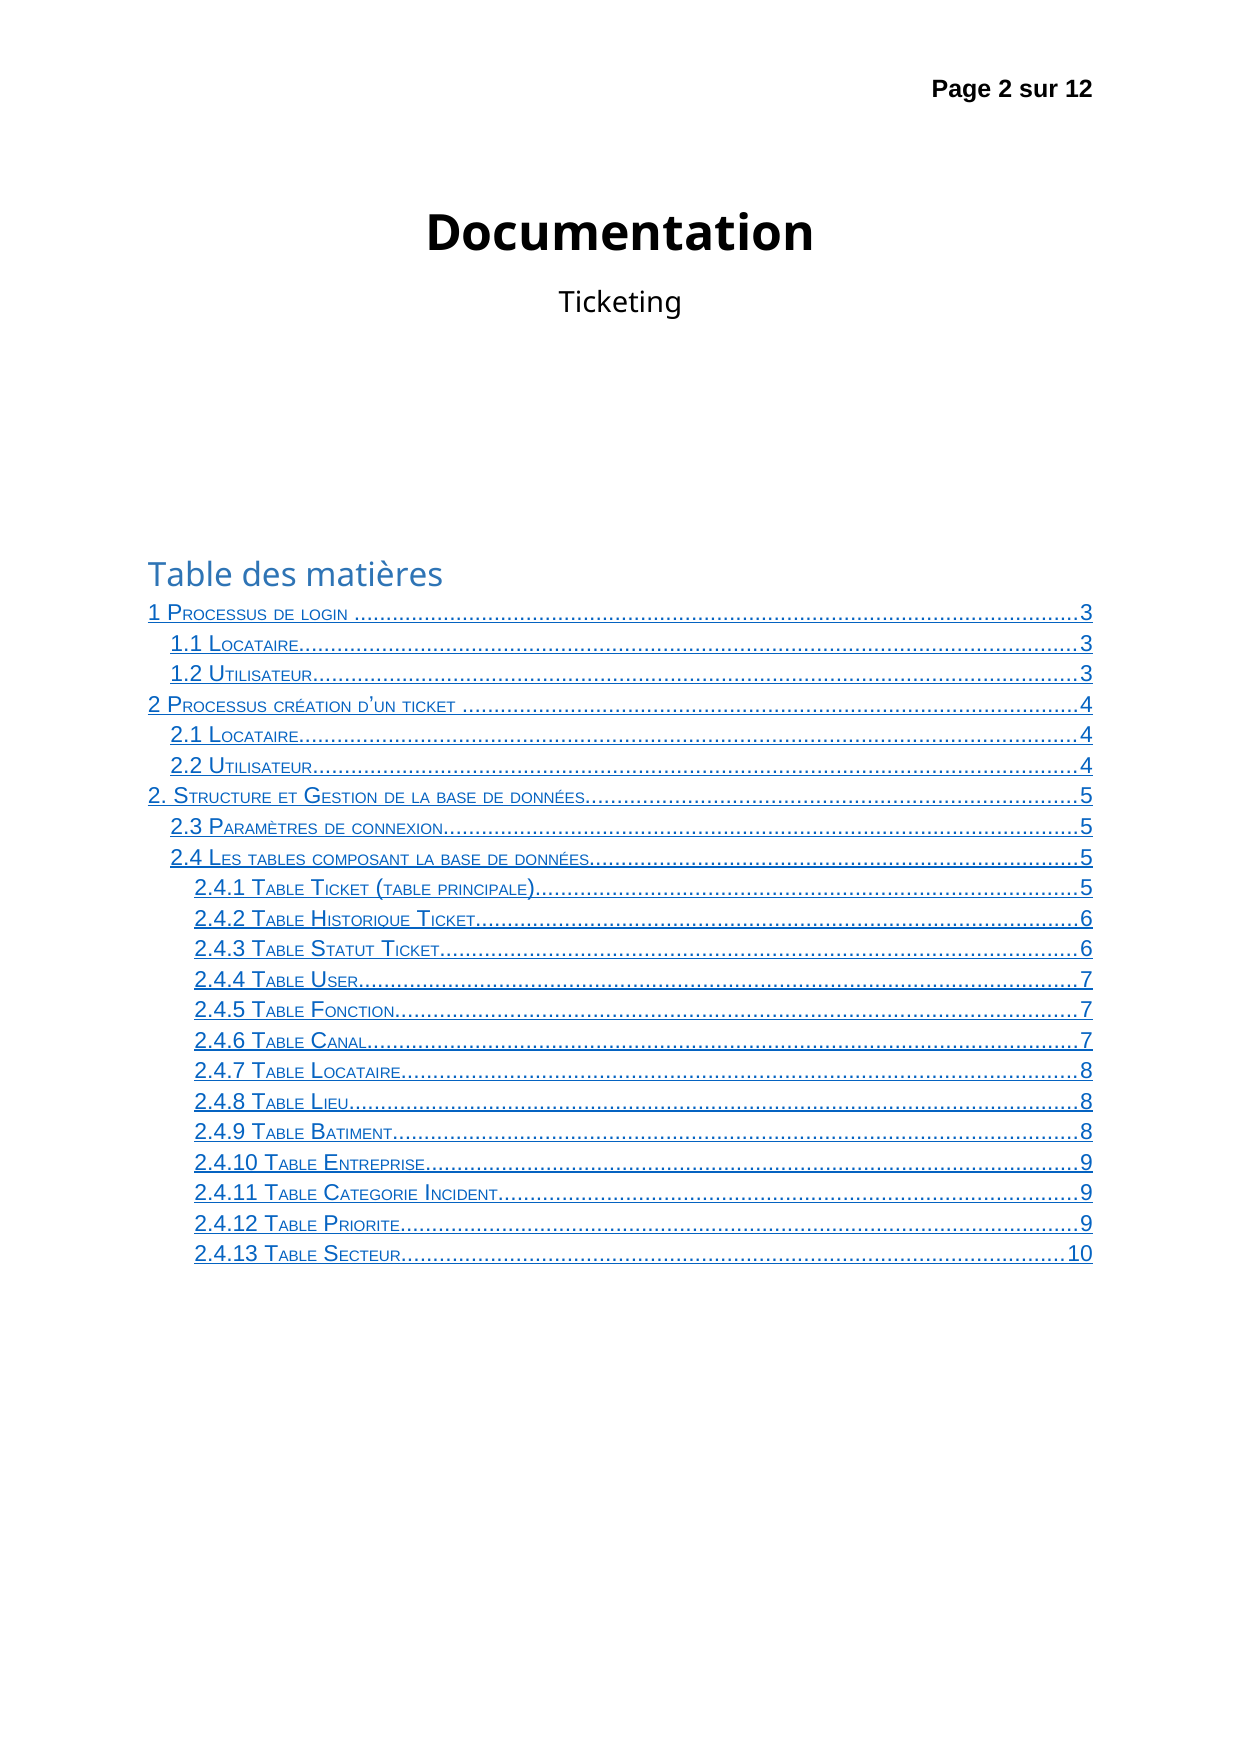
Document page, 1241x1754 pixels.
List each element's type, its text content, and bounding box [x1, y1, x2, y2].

text 2.4.7 Table Locataire 8 [194, 1057, 1092, 1080]
text 2.4.1 Table Ticket (table principale) 5 [194, 874, 1092, 897]
text 2.4.6 Table Canal 7 [194, 1027, 1092, 1049]
text 2 Processus création d’un ticket 4 [148, 691, 1092, 714]
text 1 Processus de login 3 [148, 599, 1092, 622]
title Documentation [148, 197, 1092, 265]
text 1.1 Locataire 3 [170, 630, 1092, 653]
text 2. Structure et Gestion de la base de données 5 [148, 782, 1092, 805]
text Table des matières [148, 551, 1092, 596]
text 2.4 Les tables composant la base de données 5 [170, 843, 1092, 866]
text 2.4.8 Table Lieu 8 [194, 1088, 1092, 1110]
text 2.4.4 Table User 7 [194, 966, 1092, 988]
subtitle Ticketing [148, 282, 1092, 321]
text 2.4.13 Table Secteur 10 [194, 1240, 1092, 1263]
text 2.4.3 Table Statut Ticket 6 [194, 935, 1092, 958]
text 2.4.11 Table Categorie Incident 9 [194, 1179, 1092, 1202]
text 2.2 Utilisateur 4 [170, 752, 1092, 775]
text 2.4.10 Table Entreprise 9 [194, 1149, 1092, 1171]
text 2.4.12 Table Priorite 9 [194, 1210, 1092, 1233]
text 2.4.5 Table Fonction 7 [194, 996, 1092, 1019]
text 2.4.2 Table Historique Ticket 6 [194, 904, 1092, 927]
text 1.2 Utilisateur 3 [170, 660, 1092, 683]
text 2.1 Locataire 4 [170, 721, 1092, 744]
text 2.4.9 Table Batiment 8 [194, 1118, 1092, 1141]
text 2.3 Paramètres de connexion 5 [170, 813, 1092, 836]
